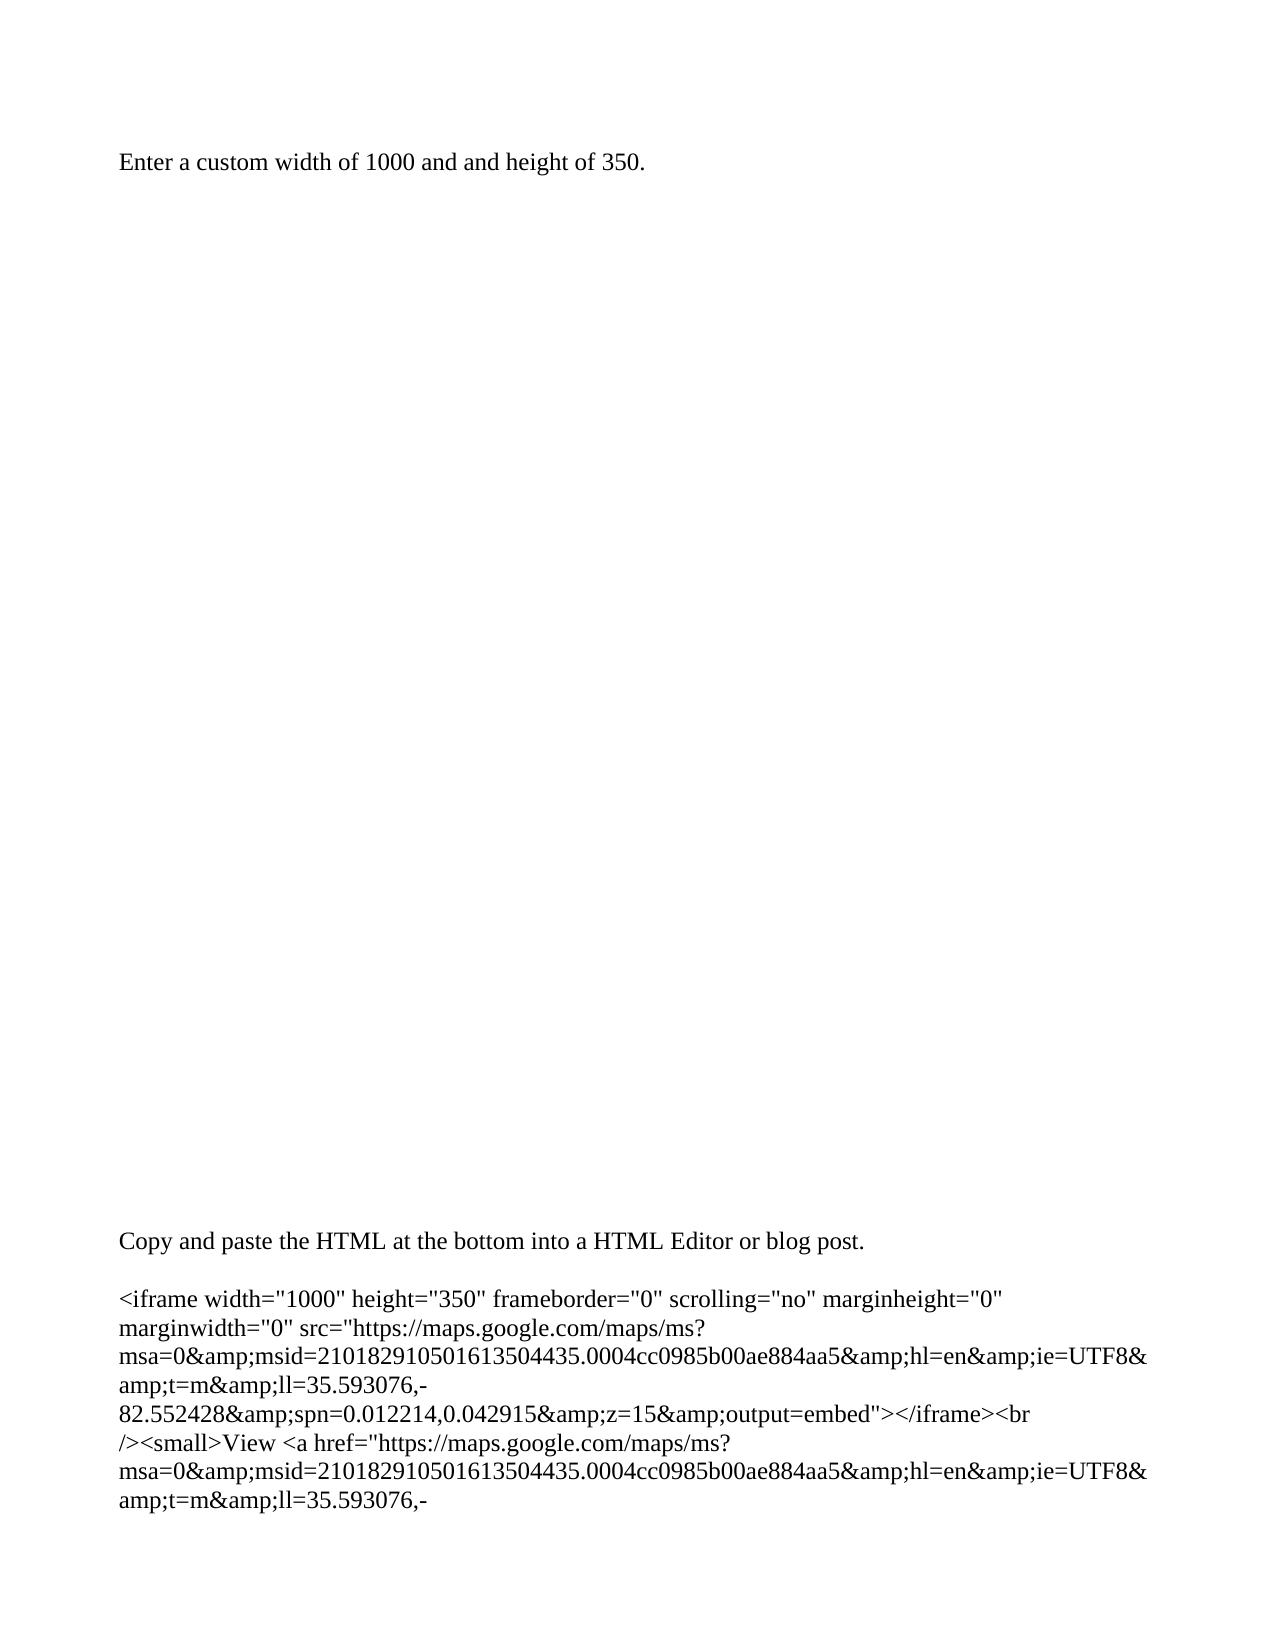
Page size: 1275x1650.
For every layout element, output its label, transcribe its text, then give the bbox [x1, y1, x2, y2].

text <iframe width="1000" height="350" frameborder="0" scrolling="no" marginheight="0" marginwidth="0" src="https://maps.google.com/maps/ms?msa=0&amp;msid=210182910501613504435.0004cc0985b00ae884aa5&amp;hl=en&amp;ie=UTF8&amp;t=m&amp;ll=35.593076,-82.552428&amp;spn=0.012214,0.042915&amp;z=15&amp;output=embed"></iframe><br /><small>View <a href="https://maps.google.com/maps/ms?msa=0&amp;msid=210182910501613504435.0004cc0985b00ae884aa5&amp;hl=en&amp;ie=UTF8&amp;t=m&amp;ll=35.593076,- [118, 1284, 1156, 1514]
text Copy and paste the HTML at the bottom into a HTML Editor or blog post. [118, 1226, 1156, 1255]
text Enter a custom width of 1000 and and height of 350. [118, 147, 1156, 176]
